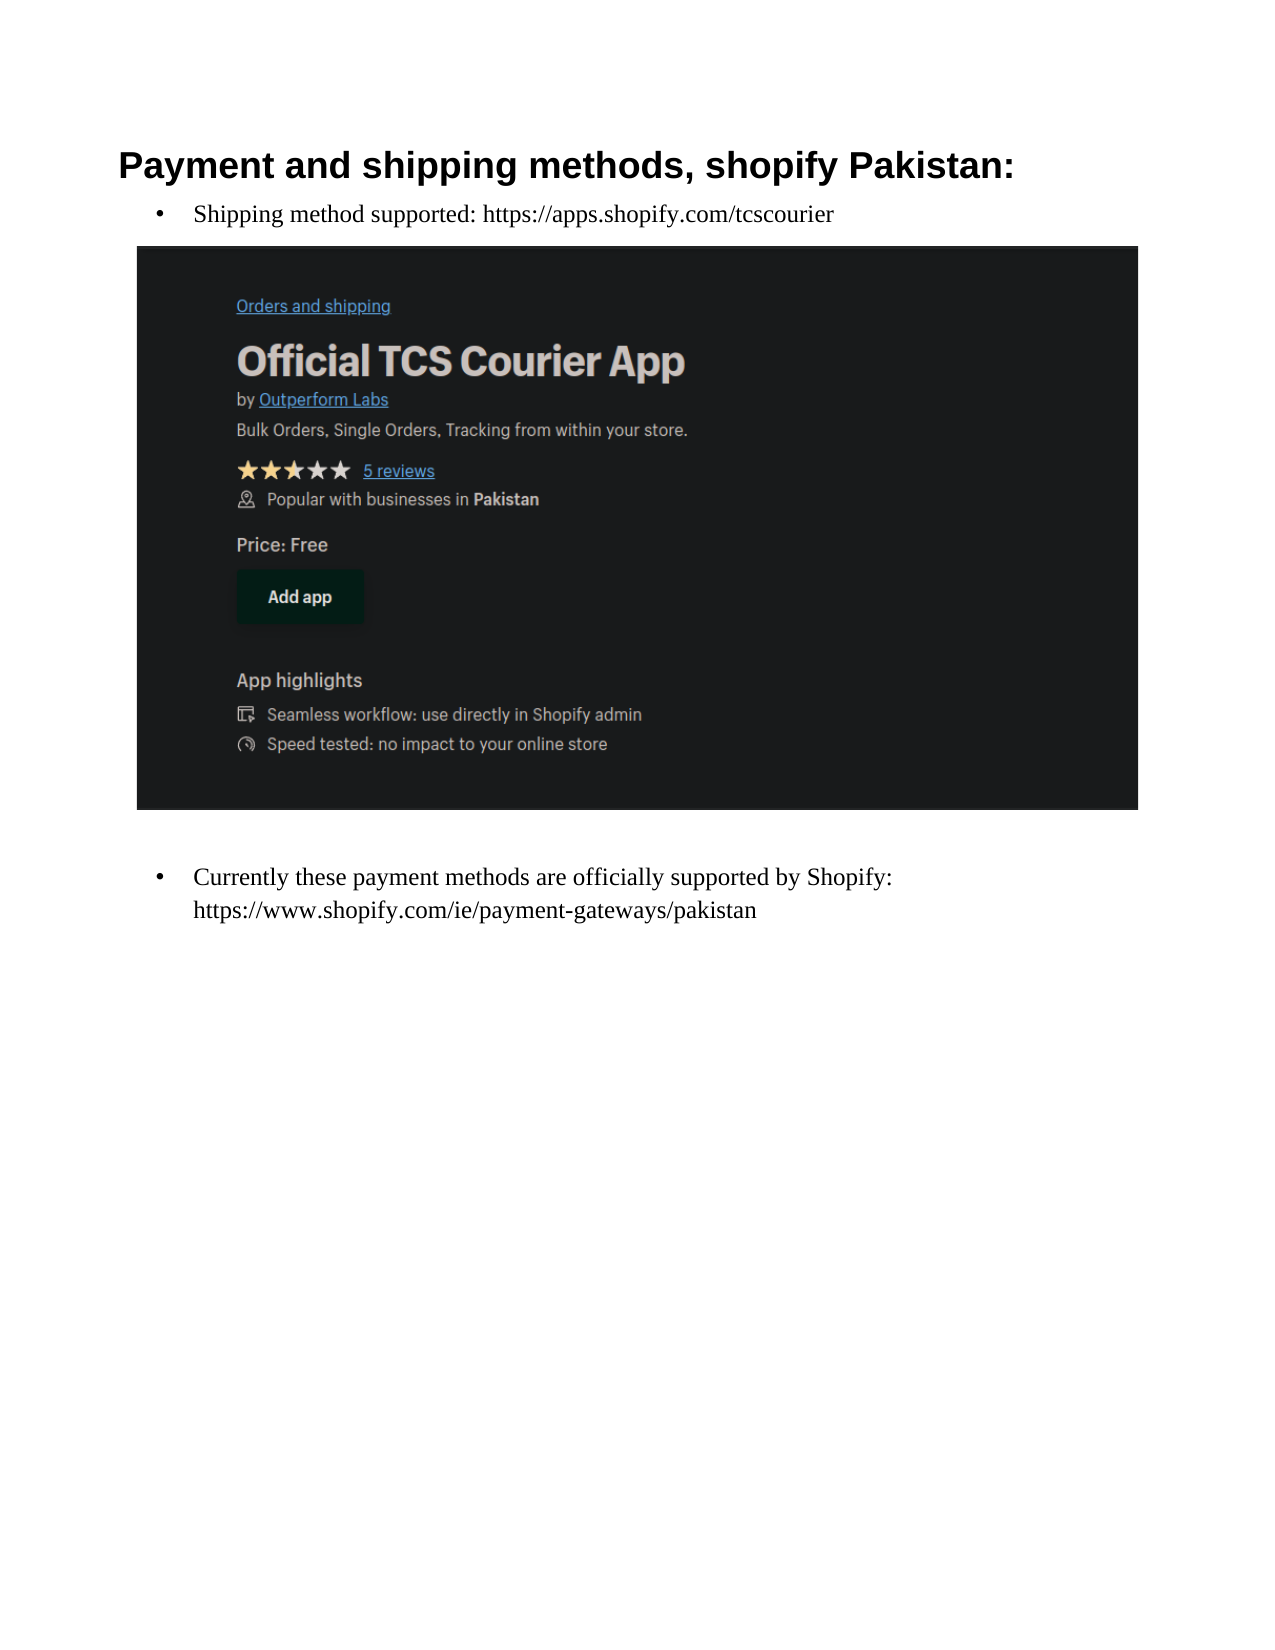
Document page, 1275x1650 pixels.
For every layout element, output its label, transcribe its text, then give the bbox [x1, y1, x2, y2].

picture [136, 246, 1139, 810]
subtitle Payment and shipping methods, shopify Pakistan: [118, 143, 1157, 186]
list Currently these payment methods are officially supported by Shopify: https://www.shopify.com/ie/payment-gateways/pakistan [156, 862, 1157, 923]
list Shipping method supported: https://apps.shopify.com/tcscourier [156, 199, 1157, 227]
